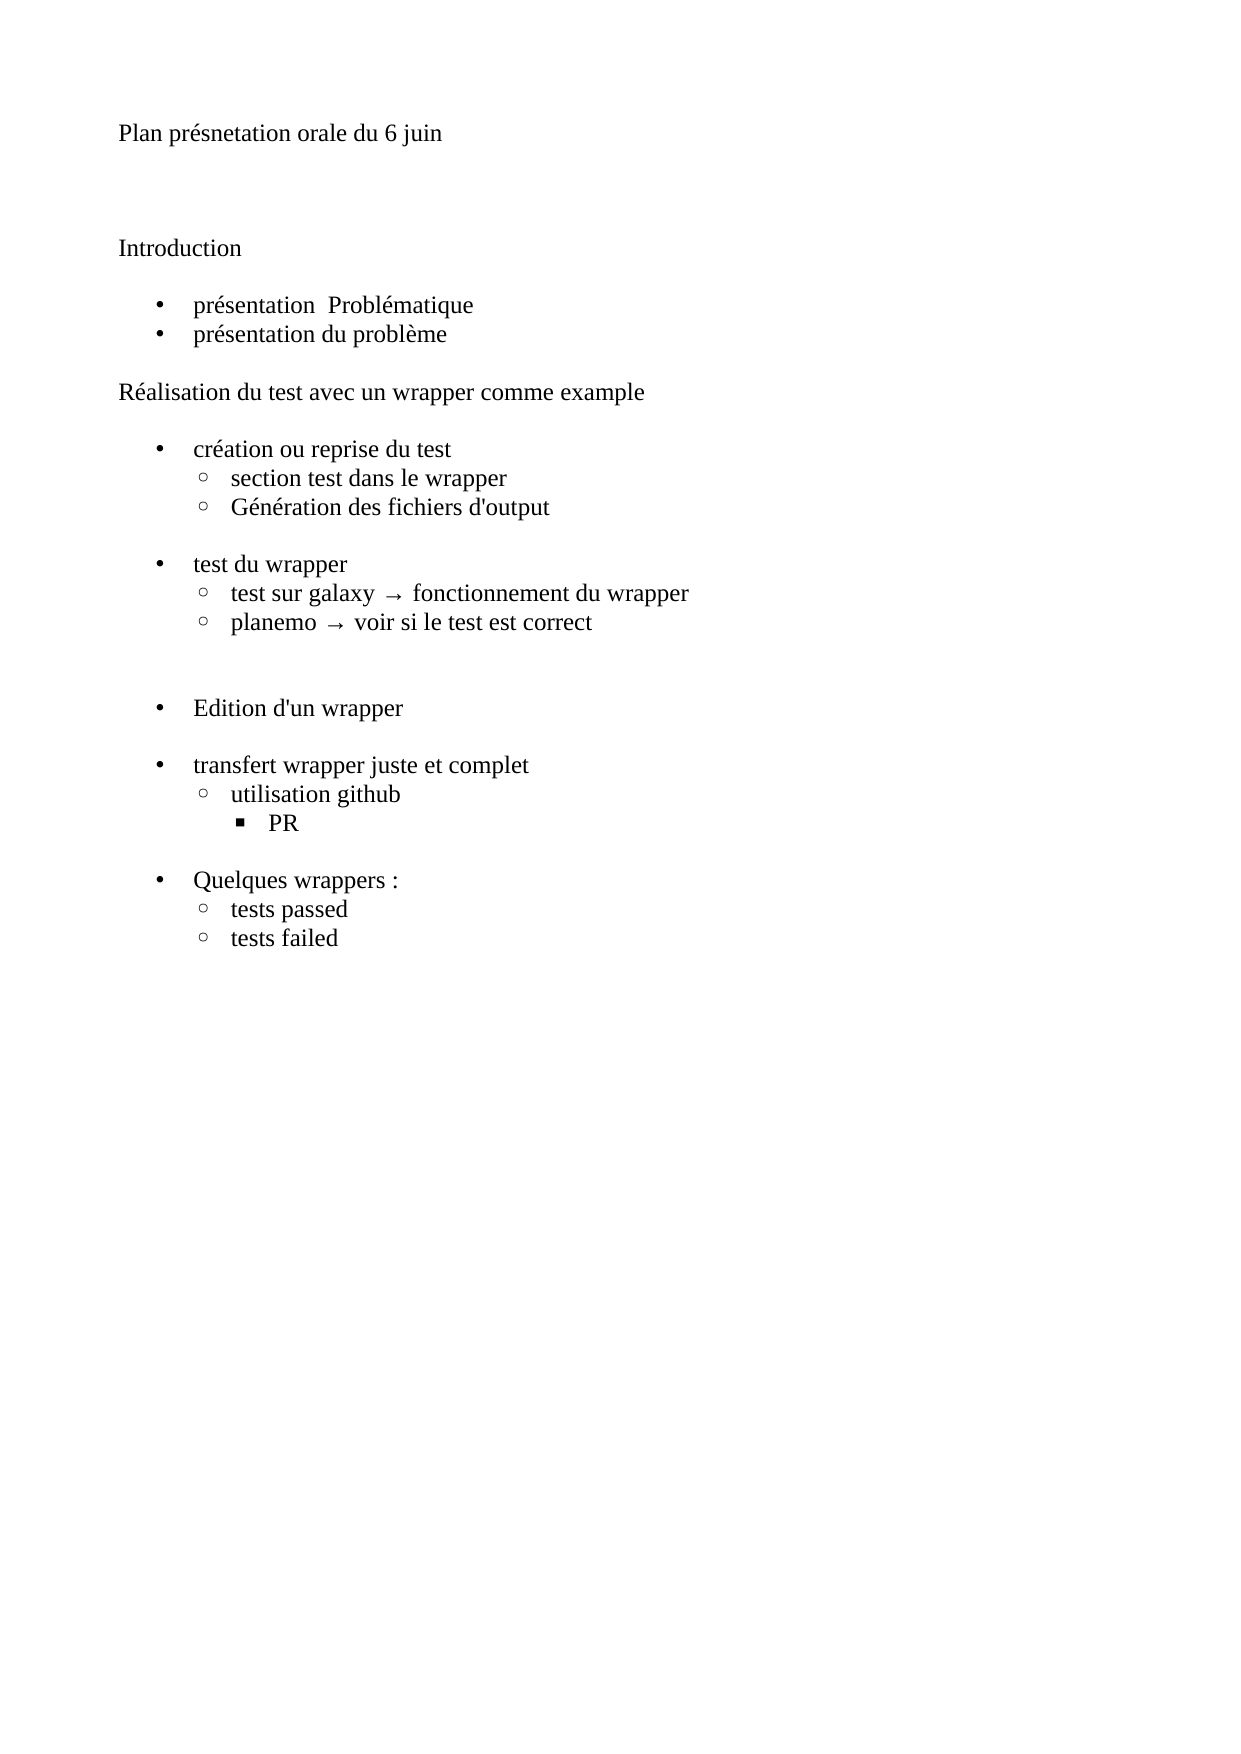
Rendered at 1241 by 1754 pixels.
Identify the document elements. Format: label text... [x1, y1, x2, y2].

text Réalisation du test avec un wrapper comme example [118, 377, 1122, 406]
text Plan présnetation orale du 6 juin [118, 118, 1122, 147]
list création ou reprise du test [156, 434, 1122, 463]
list transfert wrapper juste et complet [156, 751, 1122, 779]
list présentation du problème [156, 319, 1122, 348]
list utilisation github [193, 779, 1122, 808]
text Introduction [118, 233, 1122, 262]
list Quelques wrappers : [156, 866, 1122, 894]
list test sur galaxy → fonctionnement du wrapper [193, 578, 1122, 607]
list Génération des fichiers d'output [193, 492, 1122, 521]
list test du wrapper [156, 549, 1122, 578]
list section test dans le wrapper [193, 463, 1122, 492]
list présentation Problématique [156, 291, 1122, 319]
list tests passed [193, 894, 1122, 923]
list tests failed [193, 923, 1122, 952]
list PR [231, 808, 1122, 837]
list Edition d'un wrapper [156, 693, 1122, 722]
list planemo → voir si le test est correct [193, 607, 1122, 636]
